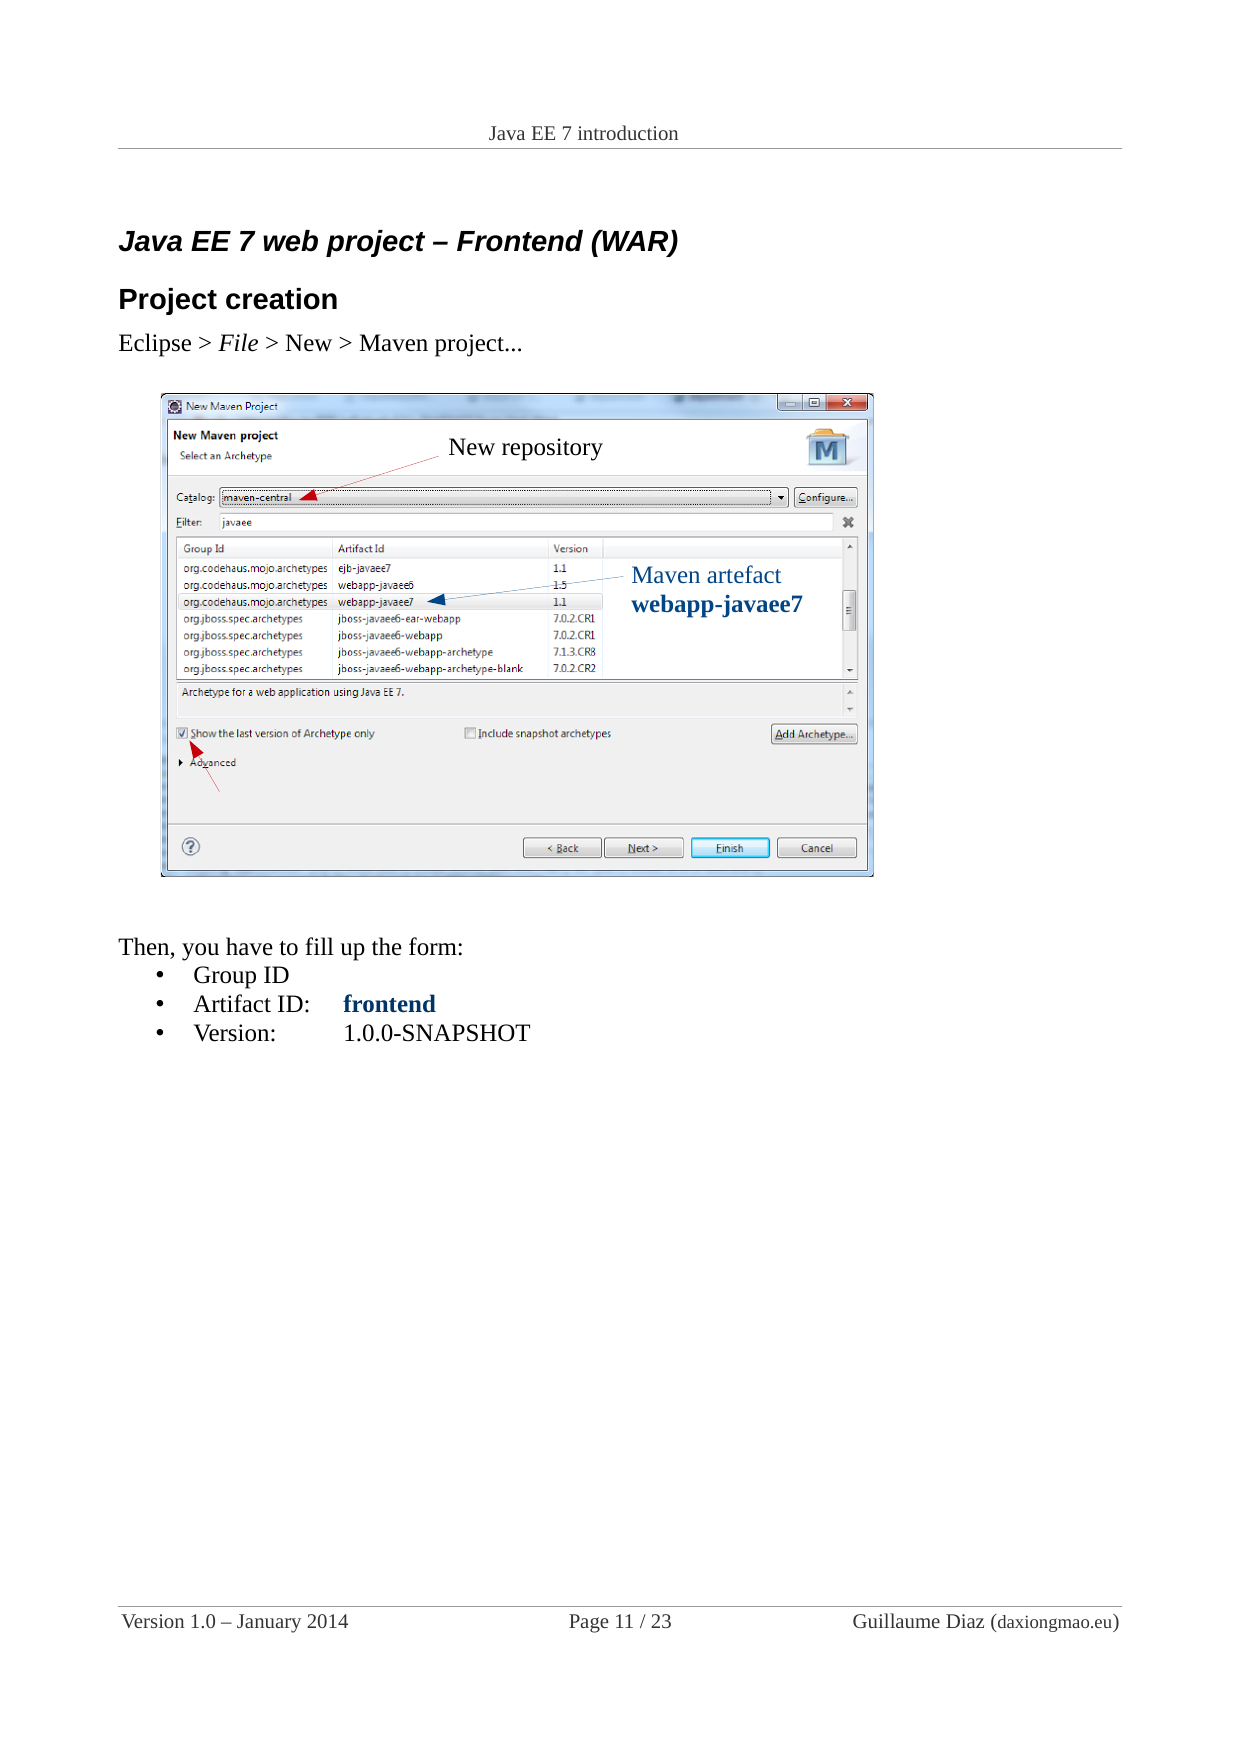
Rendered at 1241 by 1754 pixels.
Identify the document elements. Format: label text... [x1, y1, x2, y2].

subtitle Project creation [118, 282, 1122, 316]
list Group ID [156, 961, 1122, 989]
list Version: 1.0.0-SNAPSHOT [156, 1018, 1122, 1047]
text Then, you have to fill up the form: [118, 932, 1122, 961]
text Eclipse > File > New > Maven project... [118, 328, 1122, 357]
subtitle Java EE 7 web project – Frontend (WAR) [118, 223, 1122, 257]
list Artifact ID: frontend [156, 989, 1122, 1018]
picture [160, 393, 874, 877]
